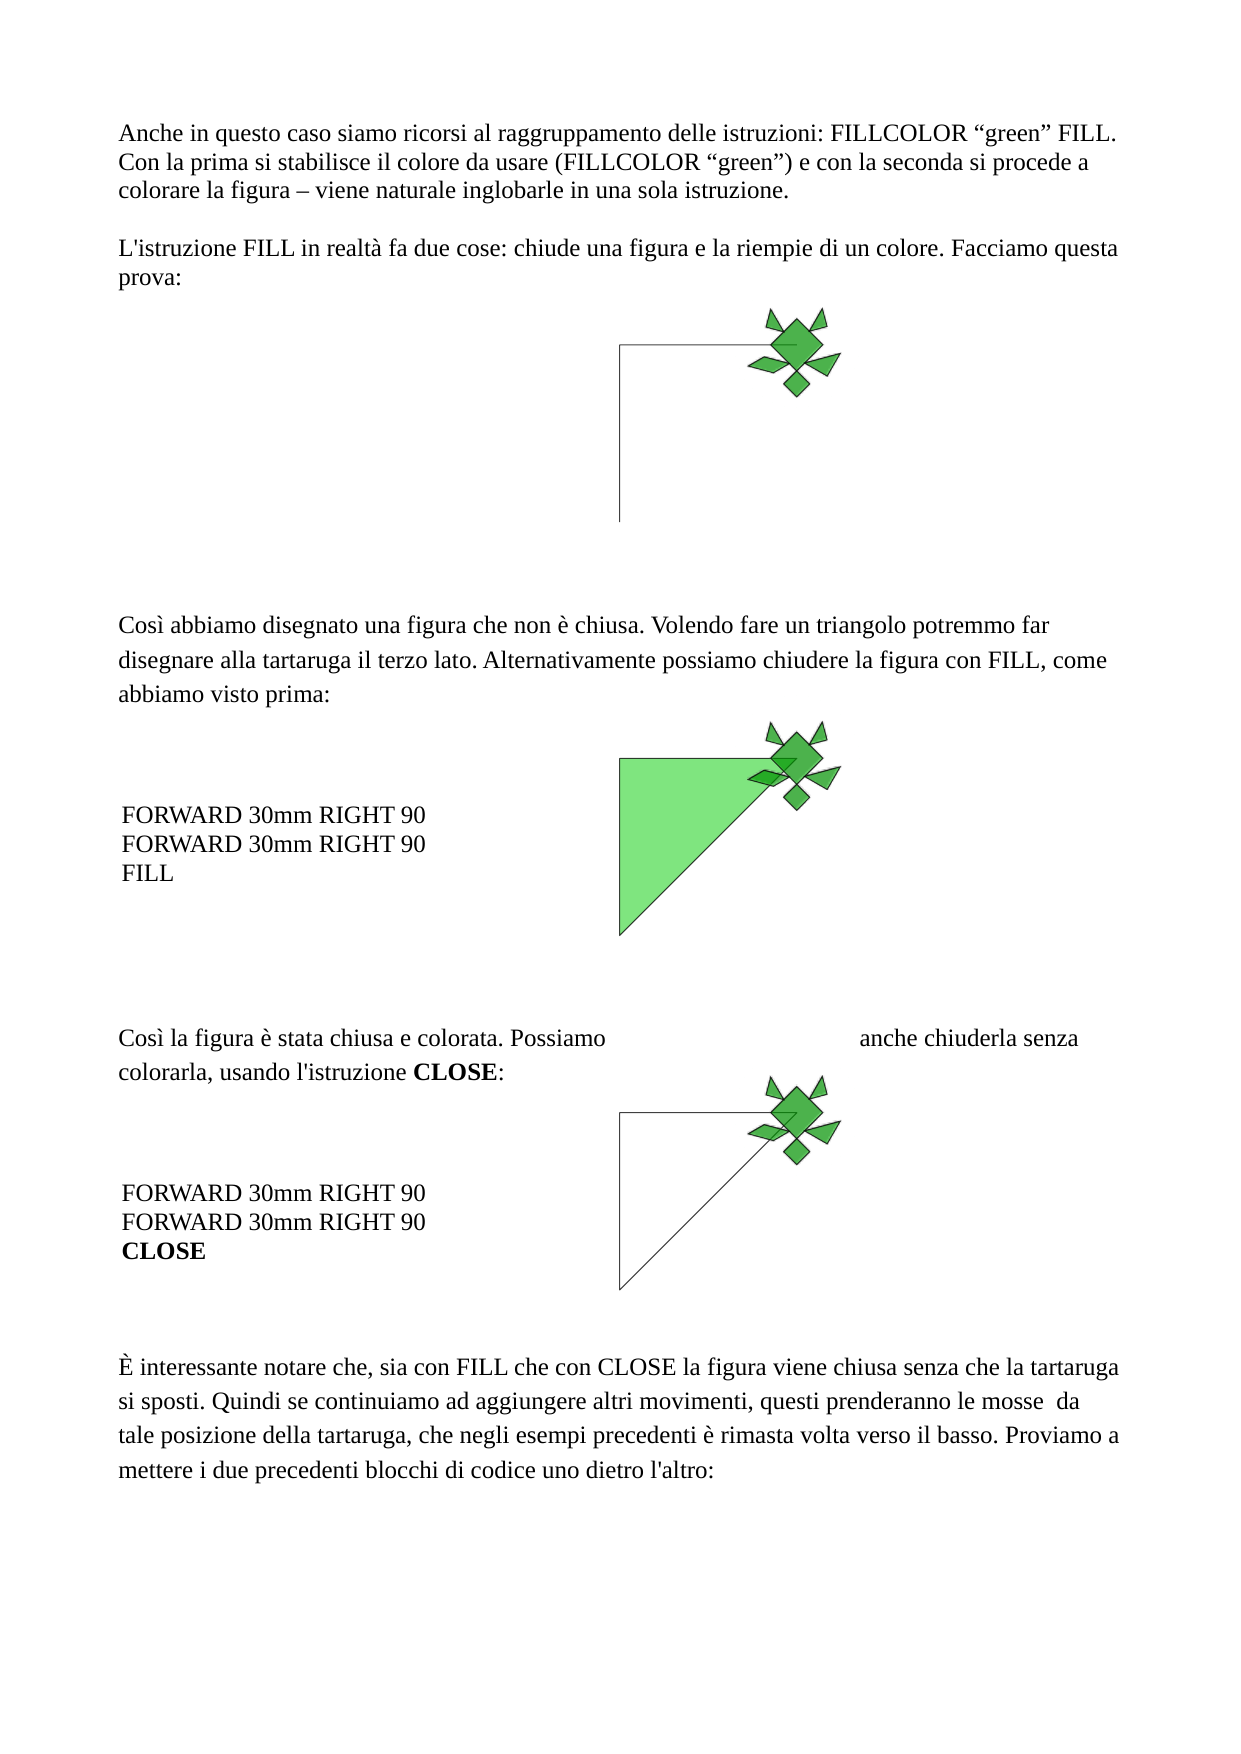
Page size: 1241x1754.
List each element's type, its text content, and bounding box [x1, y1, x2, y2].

text CLOSE [121, 1236, 437, 1264]
text Così abbiamo disegnato una figura che non è chiusa. Volendo fare un triangolo potremmo far disegnare alla tartaruga il terzo lato. Alternativamente possiamo chiudere la figura con FILL, come abbiamo visto prima: [118, 610, 1122, 708]
text Anche in questo caso siamo ricorsi al raggruppamento delle istruzioni: FILLCOLOR “green” FILL. Con la prima si stabilisce il colore da usare (FILLCOLOR “green”) e con la seconda si procede a colorare la figura – viene naturale inglobarle in una sola istruzione. [118, 118, 1122, 204]
text È interessante notare che, sia con FILL che con CLOSE la figura viene chiusa senza che la tartaruga si sposti. Quindi se continuiamo ad aggiungere altri movimenti, questi prenderanno le mosse da tale posizione della tartaruga, che negli esempi precedenti è rimasta volta verso il basso. Proviamo a mettere i due precedenti blocchi di codice uno dietro l'altro: [118, 1352, 1122, 1484]
text L'istruzione FILL in realtà fa due cose: chiude una figura e la riempie di un colore. Facciamo questa prova: [118, 233, 1122, 291]
text FORWARD 30mm RIGHT 90 [121, 800, 437, 829]
text FORWARD 30mm RIGHT 90 [121, 829, 437, 858]
text Così la figura è stata chiusa e colorata. Possiamo anche chiuderla senza colorarla, usando l'istruzione CLOSE: [118, 1023, 1122, 1086]
text FORWARD 30mm RIGHT 90 [121, 1178, 437, 1207]
text FILL [121, 858, 437, 887]
text FORWARD 30mm RIGHT 90 [121, 1207, 437, 1236]
